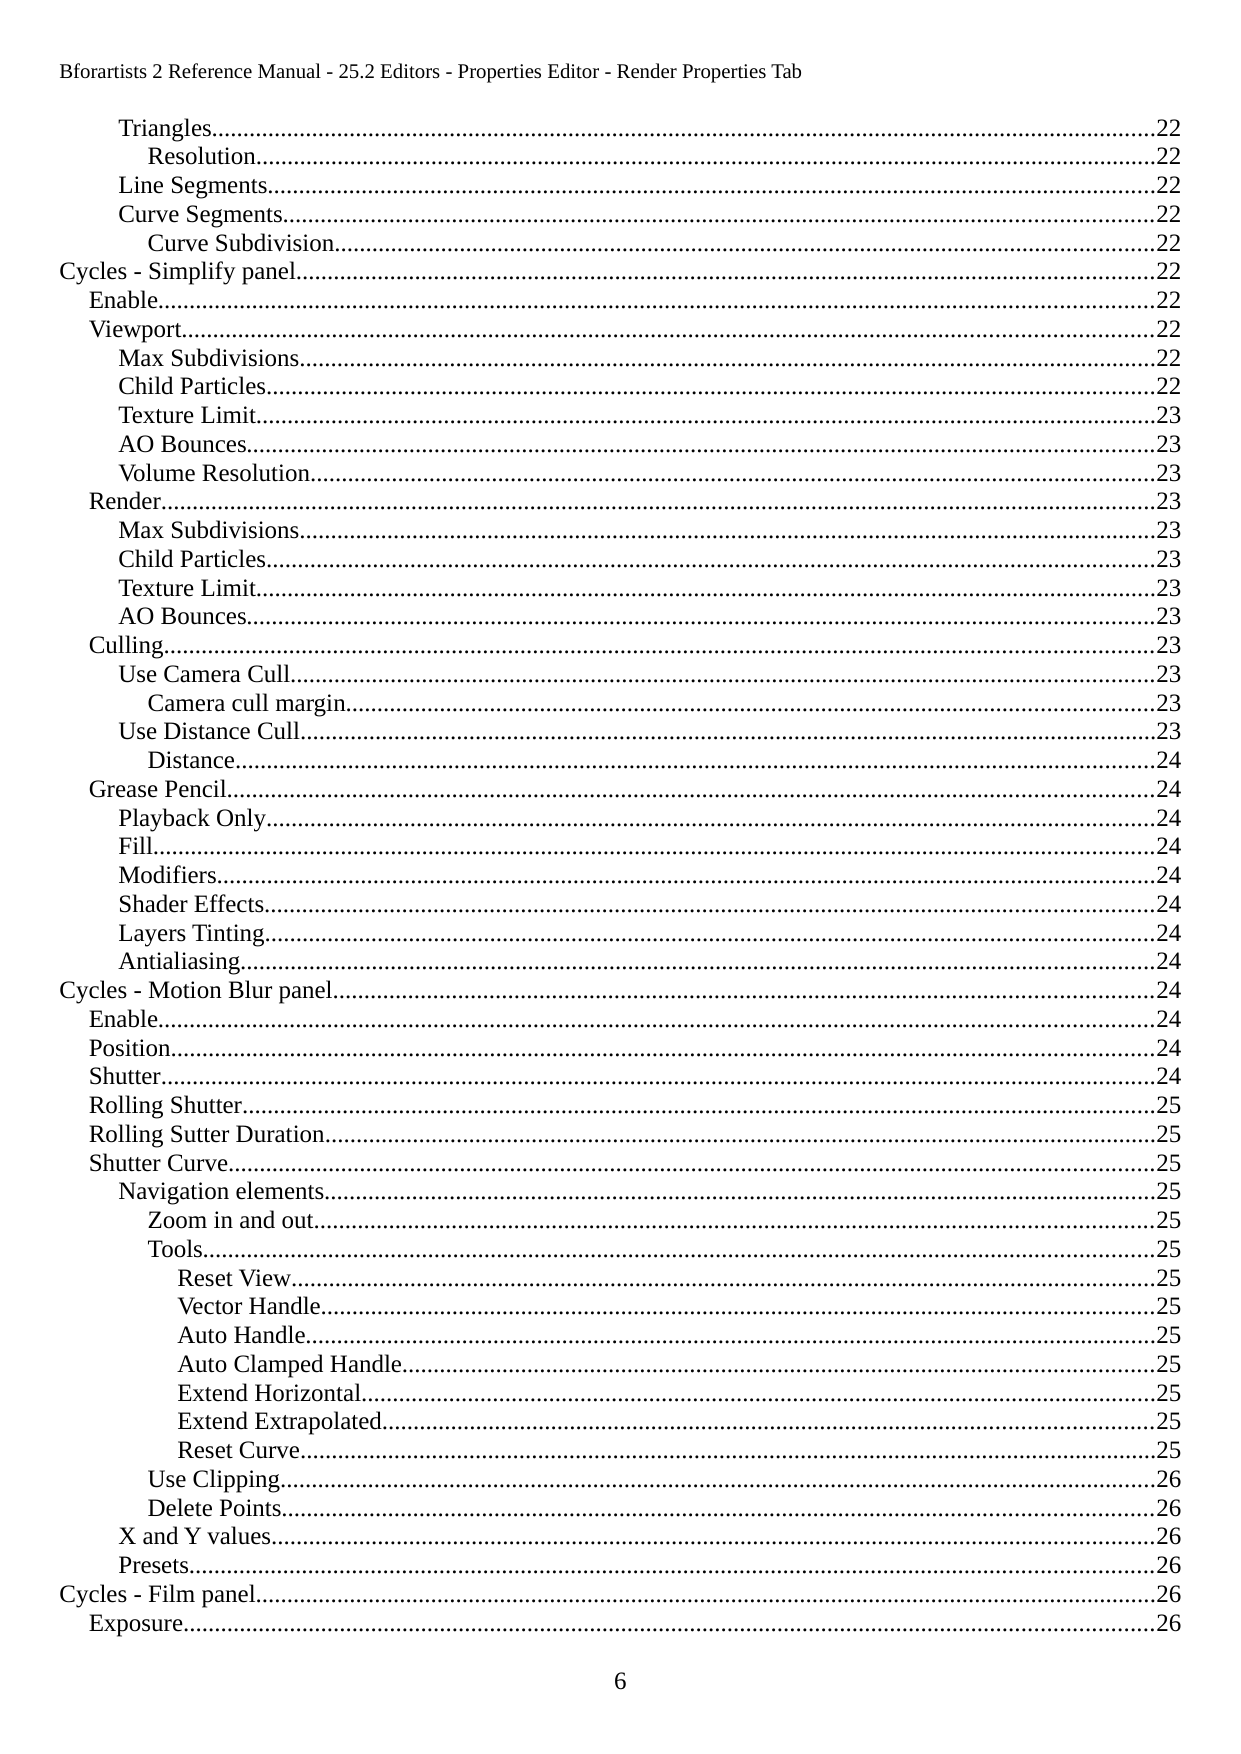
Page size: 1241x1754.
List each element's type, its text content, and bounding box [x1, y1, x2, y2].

text AO Bounces 23 [118, 429, 1181, 458]
text Grease Pencil 24 [88, 774, 1181, 803]
text Shader Effects 24 [118, 889, 1181, 918]
text Texture Limit 23 [118, 400, 1181, 429]
text Cycles - Simplify panel 22 [59, 256, 1181, 285]
text Use Clipping 26 [147, 1464, 1181, 1493]
text Exposure 26 [88, 1608, 1181, 1636]
text Shutter 24 [88, 1061, 1181, 1090]
text Delete Points 26 [147, 1493, 1181, 1521]
text Presets 26 [118, 1550, 1181, 1579]
text Position 24 [88, 1033, 1181, 1061]
text Curve Segments 22 [118, 199, 1181, 228]
text X and Y values 26 [118, 1521, 1181, 1550]
text Fill 24 [118, 831, 1181, 860]
text Enable 24 [88, 1004, 1181, 1033]
text Reset Curve 25 [177, 1435, 1181, 1464]
text Max Subdivisions 23 [118, 515, 1181, 544]
text Shutter Curve 25 [88, 1148, 1181, 1176]
text Auto Handle 25 [177, 1320, 1181, 1349]
text Line Segments 22 [118, 170, 1181, 199]
text Max Subdivisions 22 [118, 343, 1181, 371]
text Use Camera Cull 23 [118, 659, 1181, 688]
text Rolling Sutter Duration 25 [88, 1119, 1181, 1148]
text Triangles 22 [118, 113, 1181, 141]
text Navigation elements 25 [118, 1176, 1181, 1205]
text Cycles - Film panel 26 [59, 1579, 1181, 1608]
text AO Bounces 23 [118, 601, 1181, 630]
text Playback Only 24 [118, 803, 1181, 831]
text Volume Resolution 23 [118, 458, 1181, 486]
text Child Particles 22 [118, 371, 1181, 400]
text Culling 23 [88, 630, 1181, 659]
text Extend Horizontal 25 [177, 1378, 1181, 1406]
text Camera cull margin 23 [147, 688, 1181, 716]
text Resolution 22 [147, 141, 1181, 170]
text Cycles - Motion Blur panel 24 [59, 975, 1181, 1004]
text Rolling Shutter 25 [88, 1090, 1181, 1119]
text Modifiers 24 [118, 860, 1181, 889]
text Curve Subdivision 22 [147, 228, 1181, 256]
text Viewport 22 [88, 314, 1181, 343]
text Reset View 25 [177, 1263, 1181, 1291]
text Use Distance Cull 23 [118, 716, 1181, 745]
text Antialiasing 24 [118, 946, 1181, 975]
text Tools 25 [147, 1234, 1181, 1263]
text Distance 24 [147, 745, 1181, 774]
text Texture Limit 23 [118, 573, 1181, 601]
text Render 23 [88, 486, 1181, 515]
text Enable 22 [88, 285, 1181, 314]
text Layers Tinting 24 [118, 918, 1181, 946]
text Auto Clamped Handle 25 [177, 1349, 1181, 1378]
text Vector Handle 25 [177, 1291, 1181, 1320]
text Extend Extrapolated 25 [177, 1406, 1181, 1435]
text Child Particles 23 [118, 544, 1181, 573]
text Zoom in and out 25 [147, 1205, 1181, 1234]
